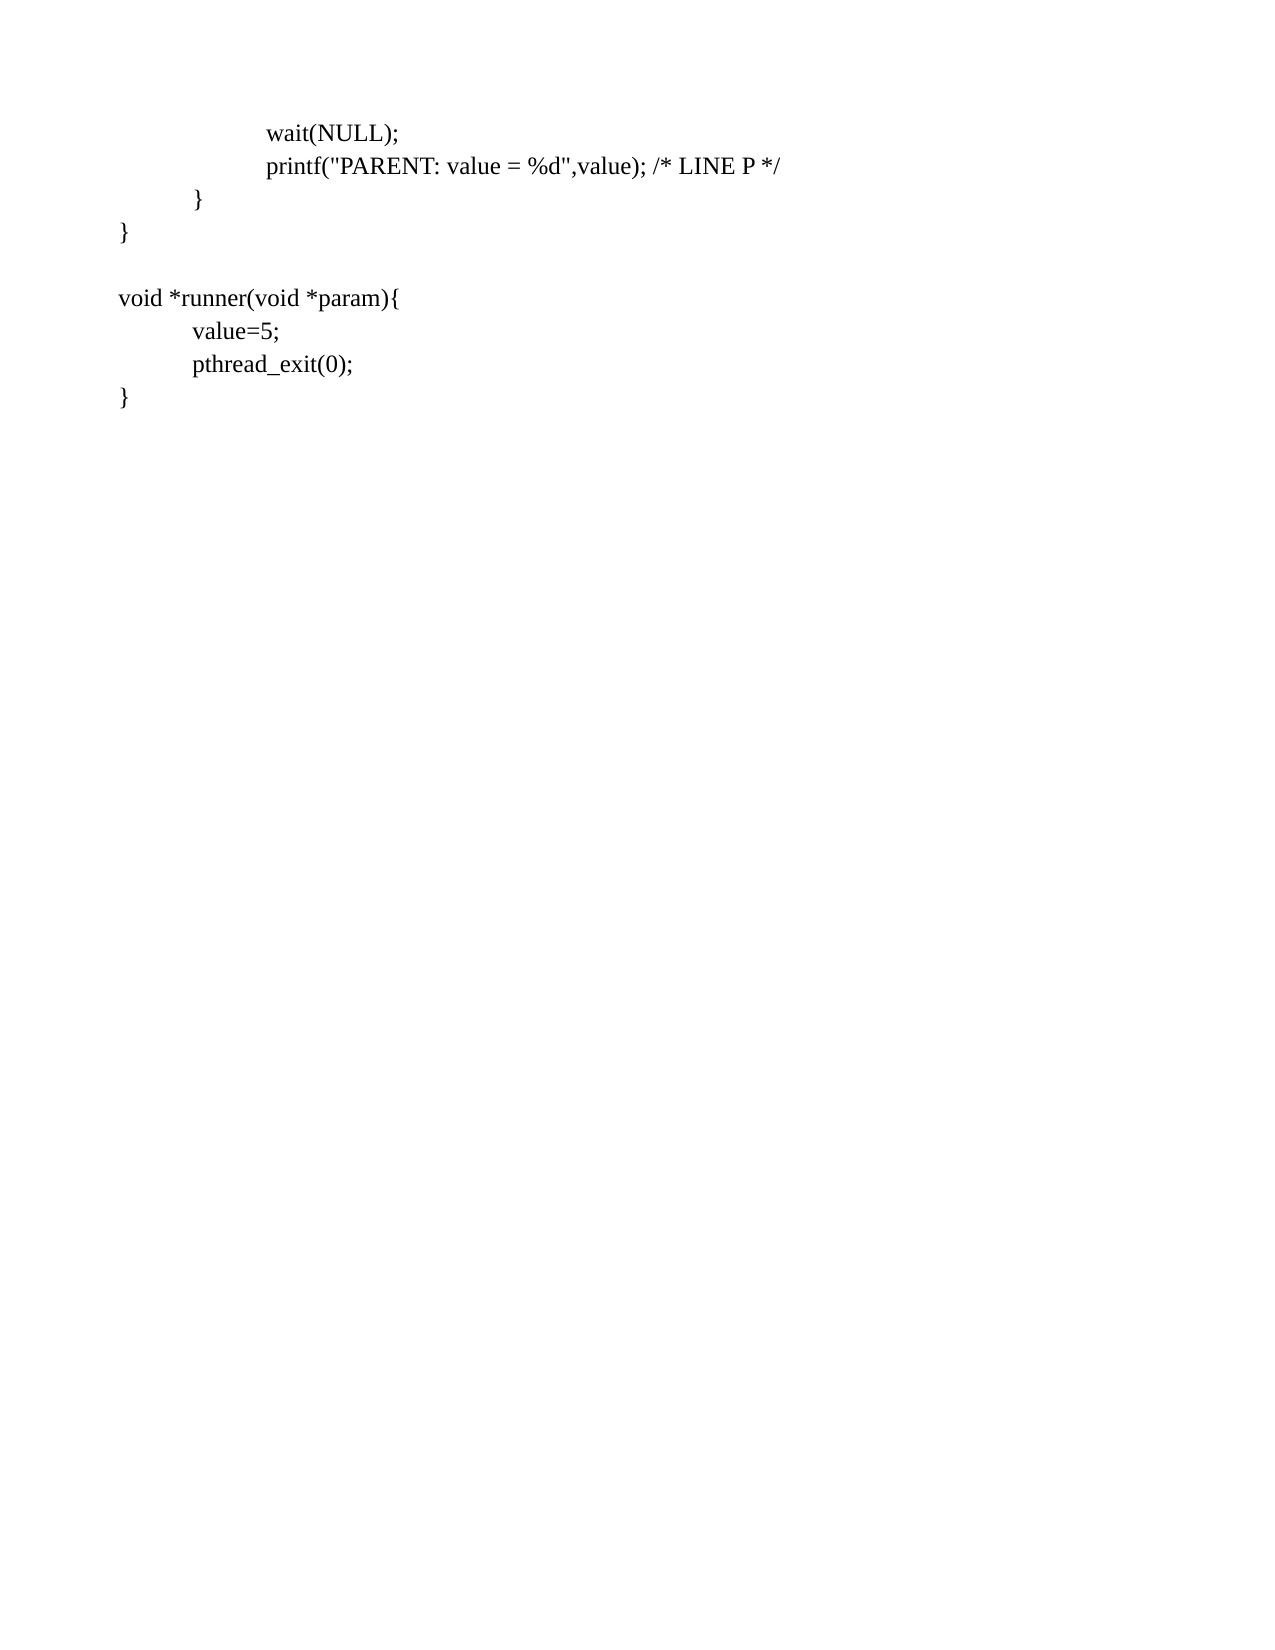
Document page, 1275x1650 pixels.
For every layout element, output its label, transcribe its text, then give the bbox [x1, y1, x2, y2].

text pthread_exit(0); [118, 349, 1157, 378]
text } [118, 184, 1157, 213]
text printf("PARENT: value = %d",value); /* LINE P */ [118, 151, 1157, 180]
text wait(NULL); [118, 118, 1157, 147]
text value=5; [118, 316, 1157, 345]
text } [118, 382, 1157, 411]
text } [118, 217, 1157, 246]
text void *runner(void *param){ [118, 283, 1157, 312]
